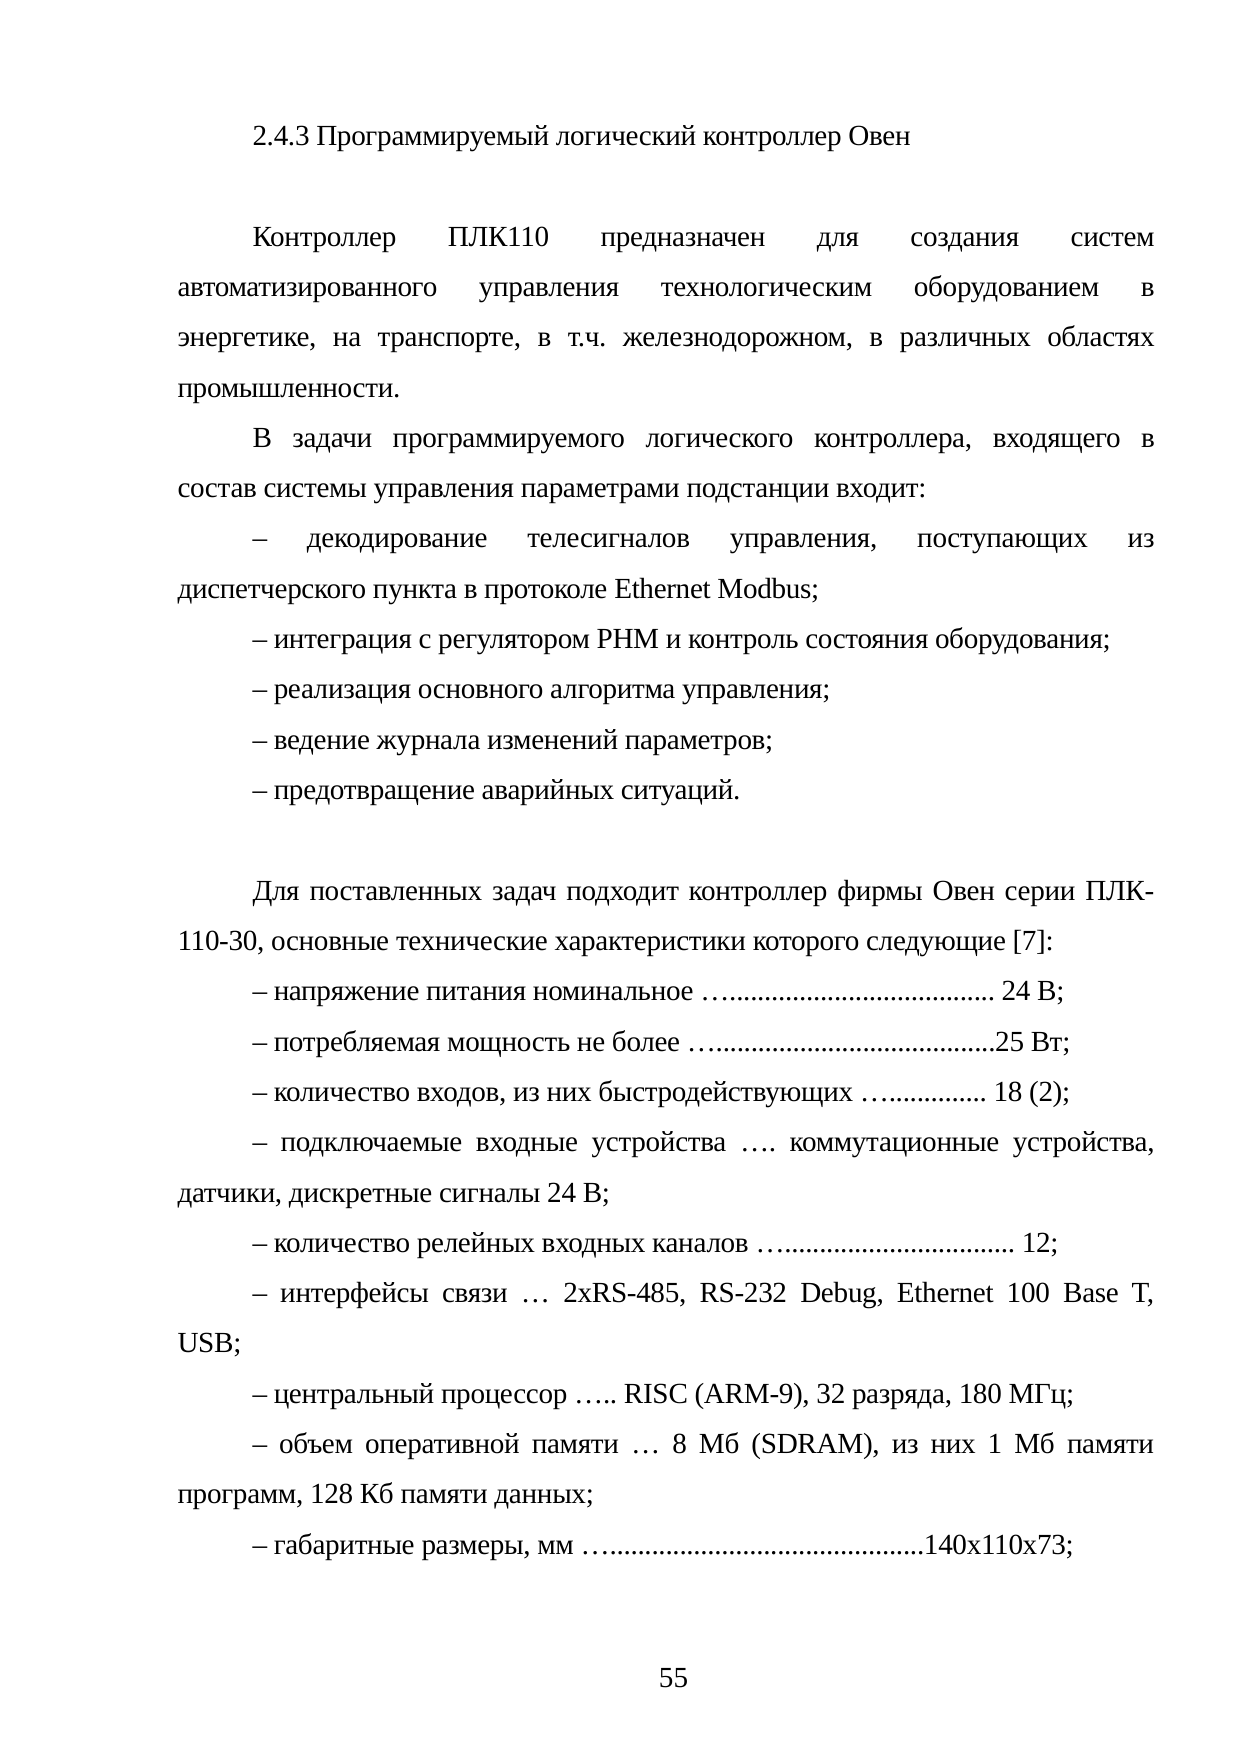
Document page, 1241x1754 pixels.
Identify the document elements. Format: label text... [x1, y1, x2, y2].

text Контроллер ПЛК110 предназначен для создания систем автоматизированного управления технологическим оборудованием в энергетике, на транспорте, в т.ч. железнодорожном, в различных областях промышленности. [177, 219, 1155, 403]
text – декодирование телесигналов управления, поступающих из диспетчерского пункта в протоколе Ethernet Modbus; [177, 521, 1155, 604]
text – интеграция с регулятором РНМ и контроль состояния оборудования; [177, 621, 1155, 655]
text – подключаемые входные устройства …. коммутационные устройства, датчики, дискретные сигналы 24 В; [177, 1124, 1155, 1208]
text В задачи программируемого логического контроллера, входящего в состав системы управления параметрами подстанции входит: [177, 420, 1155, 504]
text – количество входов, из них быстродействующих ….............. 18 (2); [177, 1074, 1155, 1108]
text – интерфейсы связи … 2xRS-485, RS-232 Debug, Ethernet 100 Base T, USB; [177, 1275, 1155, 1359]
text – напряжение питания номинальное …...................................... 24 В; [177, 973, 1155, 1007]
text – потребляемая мощность не более …........................................25 Вт; [177, 1024, 1155, 1057]
text 2.4.3 Программируемый логический контроллер Овен [177, 118, 1155, 152]
text – ведение журнала изменений параметров; [177, 722, 1155, 755]
text – предотвращение аварийных ситуаций. [177, 772, 1155, 806]
text – количество релейных входных каналов …................................. 12; [177, 1225, 1155, 1258]
text – габаритные размеры, мм ….............................................140x110x73; [177, 1527, 1155, 1560]
text – центральный процессор ….. RISC (ARM-9), 32 разряда, 180 МГц; [177, 1376, 1155, 1409]
text – объем оперативной памяти … 8 Мб (SDRAM), из них 1 Мб памяти программ, 128 Кб памяти данных; [177, 1426, 1155, 1510]
text Для поставленных задач подходит контроллер фирмы Овен серии ПЛК-110-30, основные технические характеристики которого следующие [7]: [177, 873, 1155, 957]
text – реализация основного алгоритма управления; [177, 672, 1155, 705]
